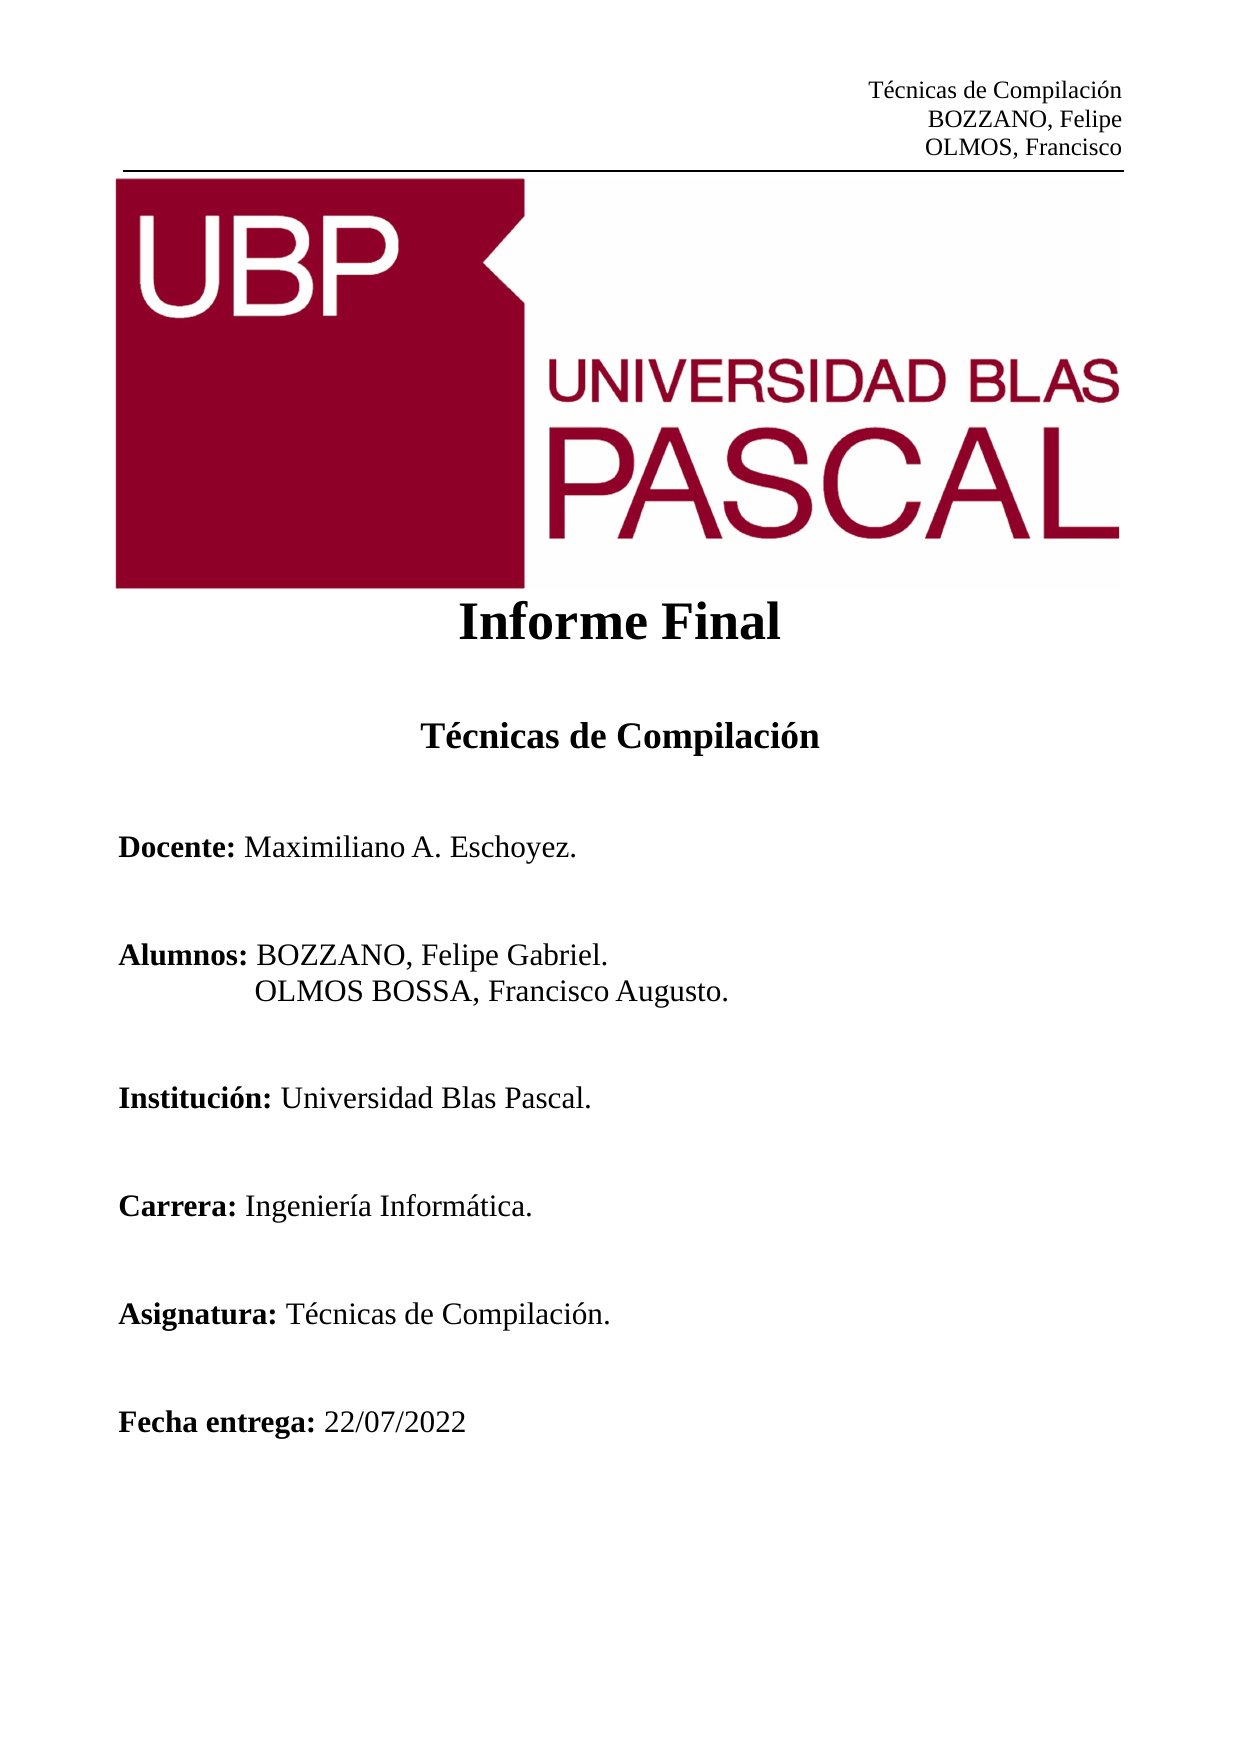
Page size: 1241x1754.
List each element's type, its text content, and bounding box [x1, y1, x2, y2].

text Institución: Universidad Blas Pascal. [118, 1080, 1122, 1116]
text Docente: Maximiliano A. Eschoyez. [118, 828, 1122, 864]
text OLMOS BOSSA, Francisco Augusto. [118, 972, 1122, 1008]
text Asignatura: Técnicas de Compilación. [118, 1295, 1122, 1331]
picture [115, 178, 1120, 589]
text Informe Final [118, 219, 1122, 651]
text Fecha entrega: 22/07/2022 [118, 1403, 1122, 1439]
text Carrera: Ingeniería Informática. [118, 1188, 1122, 1223]
text Alumnos: BOZZANO, Felipe Gabriel. [118, 936, 1122, 972]
text Técnicas de Compilación [118, 713, 1122, 756]
